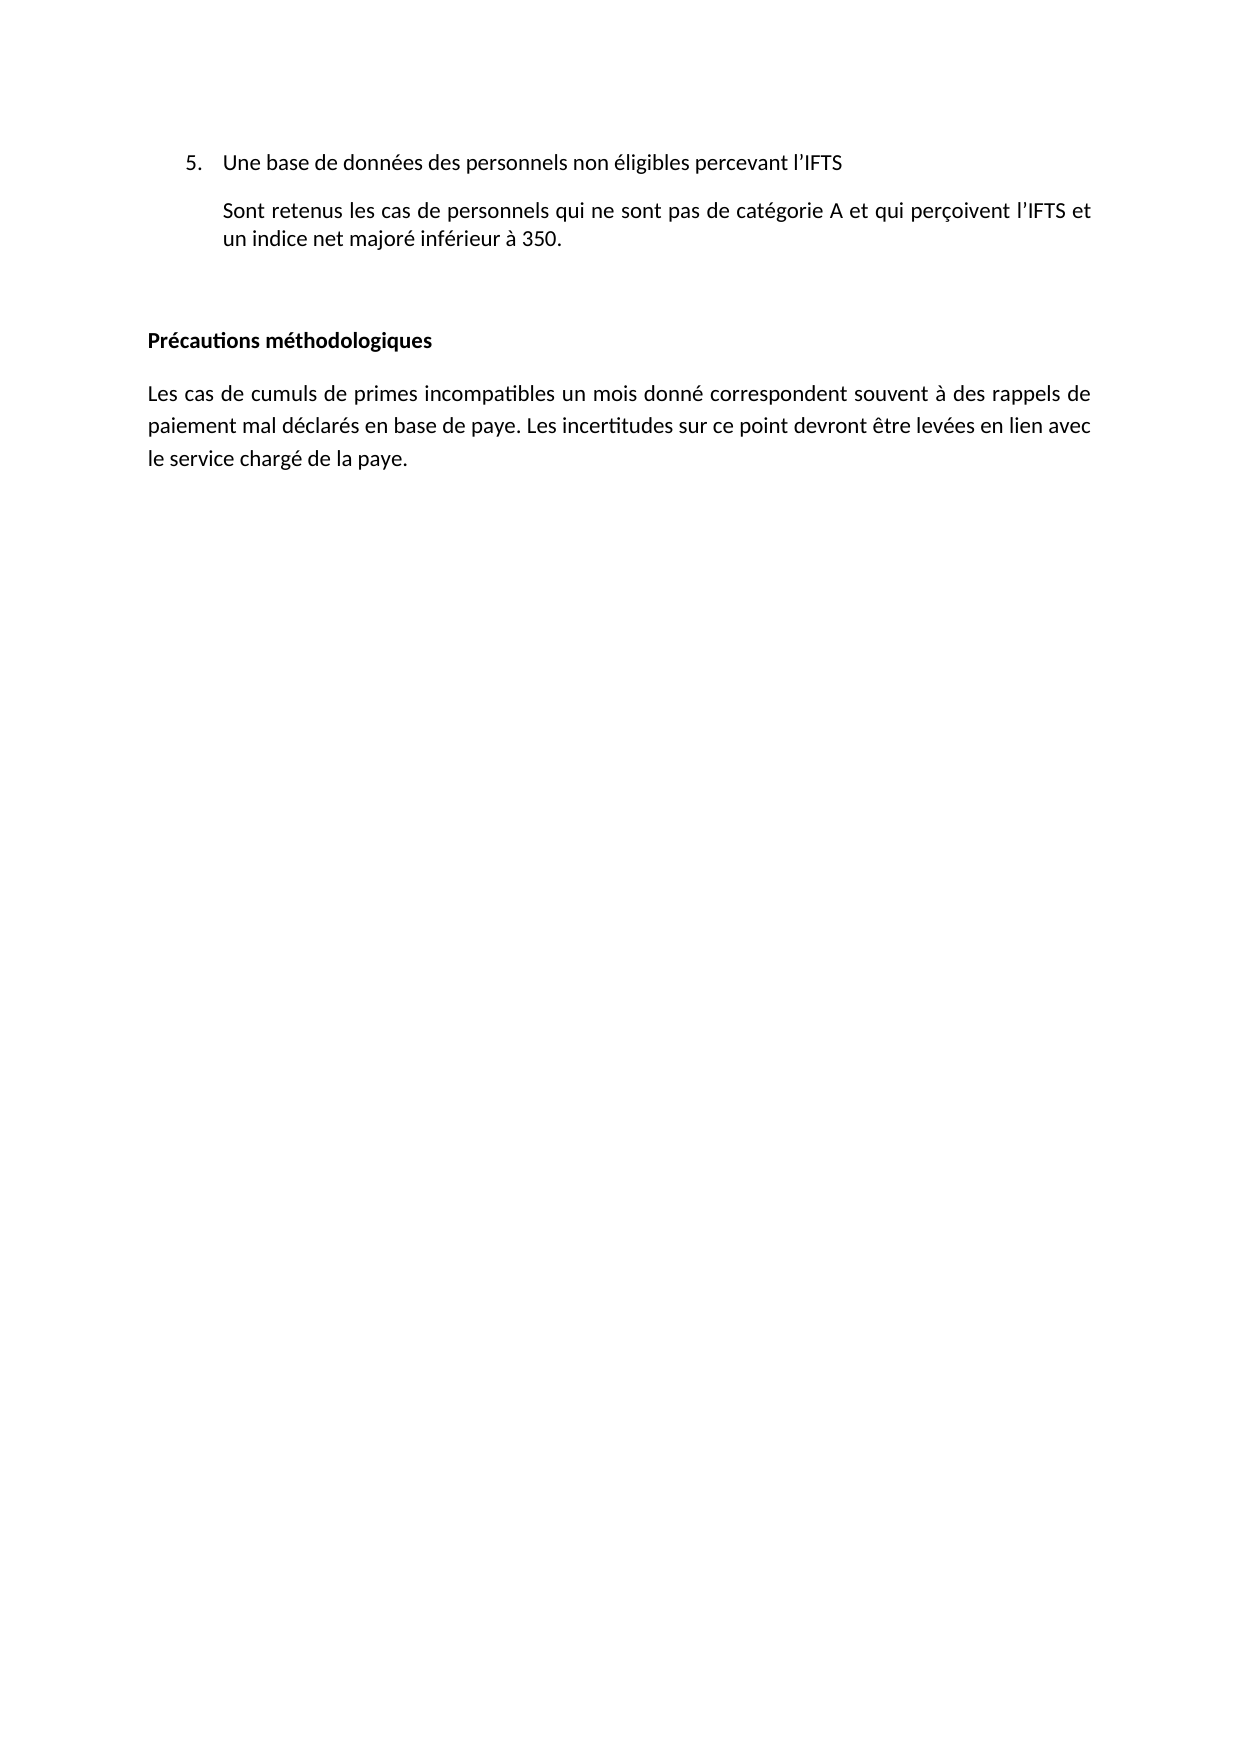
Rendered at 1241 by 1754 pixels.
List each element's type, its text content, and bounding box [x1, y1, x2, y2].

list Une base de données des personnels non éligibles percevant l’IFTS [185, 148, 1093, 176]
text Les cas de cumuls de primes incompatibles un mois donné correspondent souvent à des rappels de paiement mal déclarés en base de paye. Les incertitudes sur ce point devront être levées en lien avec le service chargé de la paye. [148, 379, 1093, 472]
text Précautions méthodologiques [148, 326, 1093, 354]
list Sont retenus les cas de personnels qui ne sont pas de catégorie A et qui perçoivent l’IFTS et un indice net majoré inférieur à 350. [223, 196, 1093, 252]
